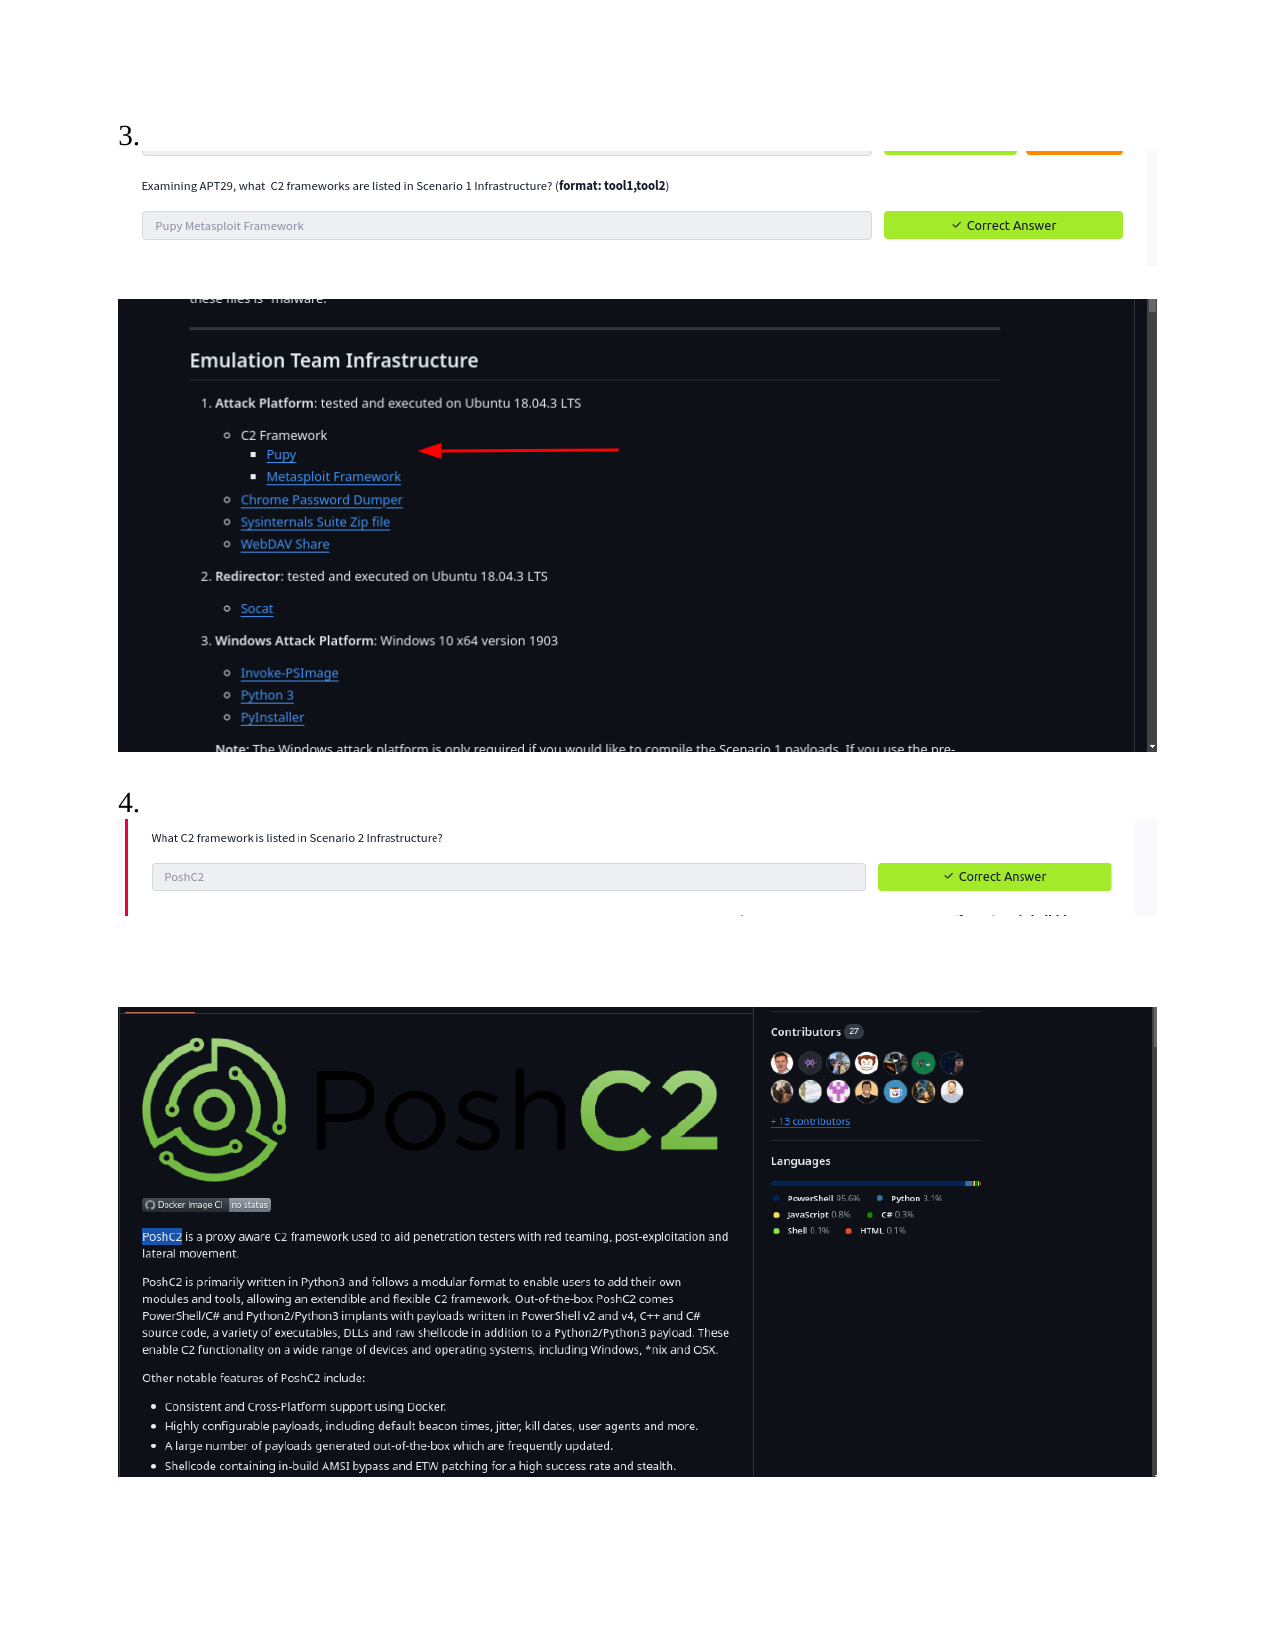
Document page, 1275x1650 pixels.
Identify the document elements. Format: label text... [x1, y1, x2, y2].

picture [118, 1007, 1157, 1477]
picture [118, 819, 1157, 916]
text 3. [118, 118, 1157, 151]
text 4. [118, 786, 1157, 819]
picture [118, 151, 1157, 266]
picture [118, 299, 1157, 752]
